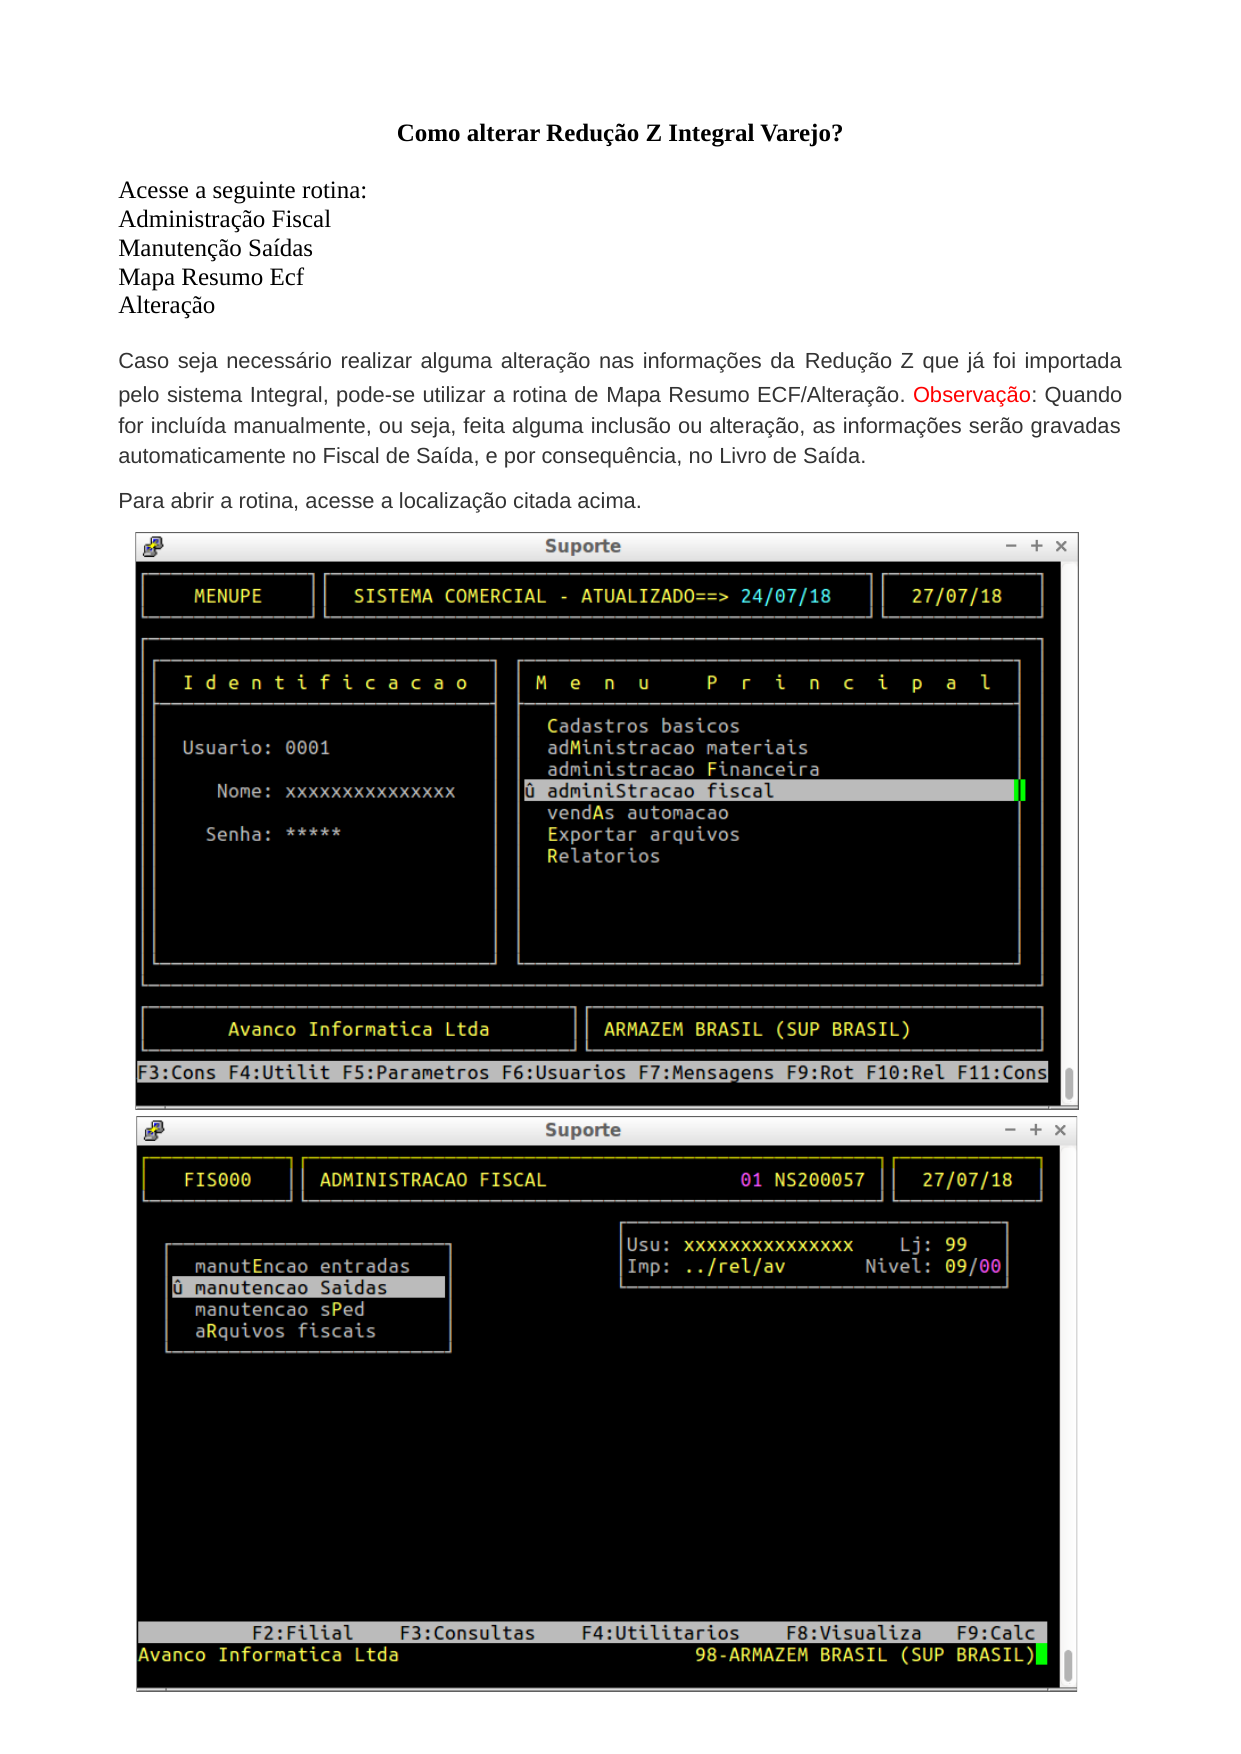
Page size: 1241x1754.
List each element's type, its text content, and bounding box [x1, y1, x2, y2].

text Mapa Resumo Ecf [118, 262, 1122, 291]
picture [135, 532, 1079, 1110]
text Acesse a seguinte rotina: [118, 176, 1122, 204]
text Administração Fiscal [118, 204, 1122, 233]
text Como alterar Redução Z Integral Varejo? [118, 118, 1122, 147]
picture [136, 1116, 1078, 1692]
text Para abrir a rotina, acesse a localização citada acima. [118, 488, 1122, 513]
text Alteração [118, 291, 1122, 319]
text Manutenção Saídas [118, 233, 1122, 262]
text Caso seja necessário realizar alguma alteração nas informações da Redução Z que já foi importada pelo sistema Integral, pode-se utilizar a rotina de Mapa Resumo ECF/Alteração. Observação: Quando for incluída manualmente, ou seja, feita alguma inclusão ou alteração, as informações serão gravadas automaticamente no Fiscal de Saída, e por consequência, no Livro de Saída. [118, 348, 1122, 468]
